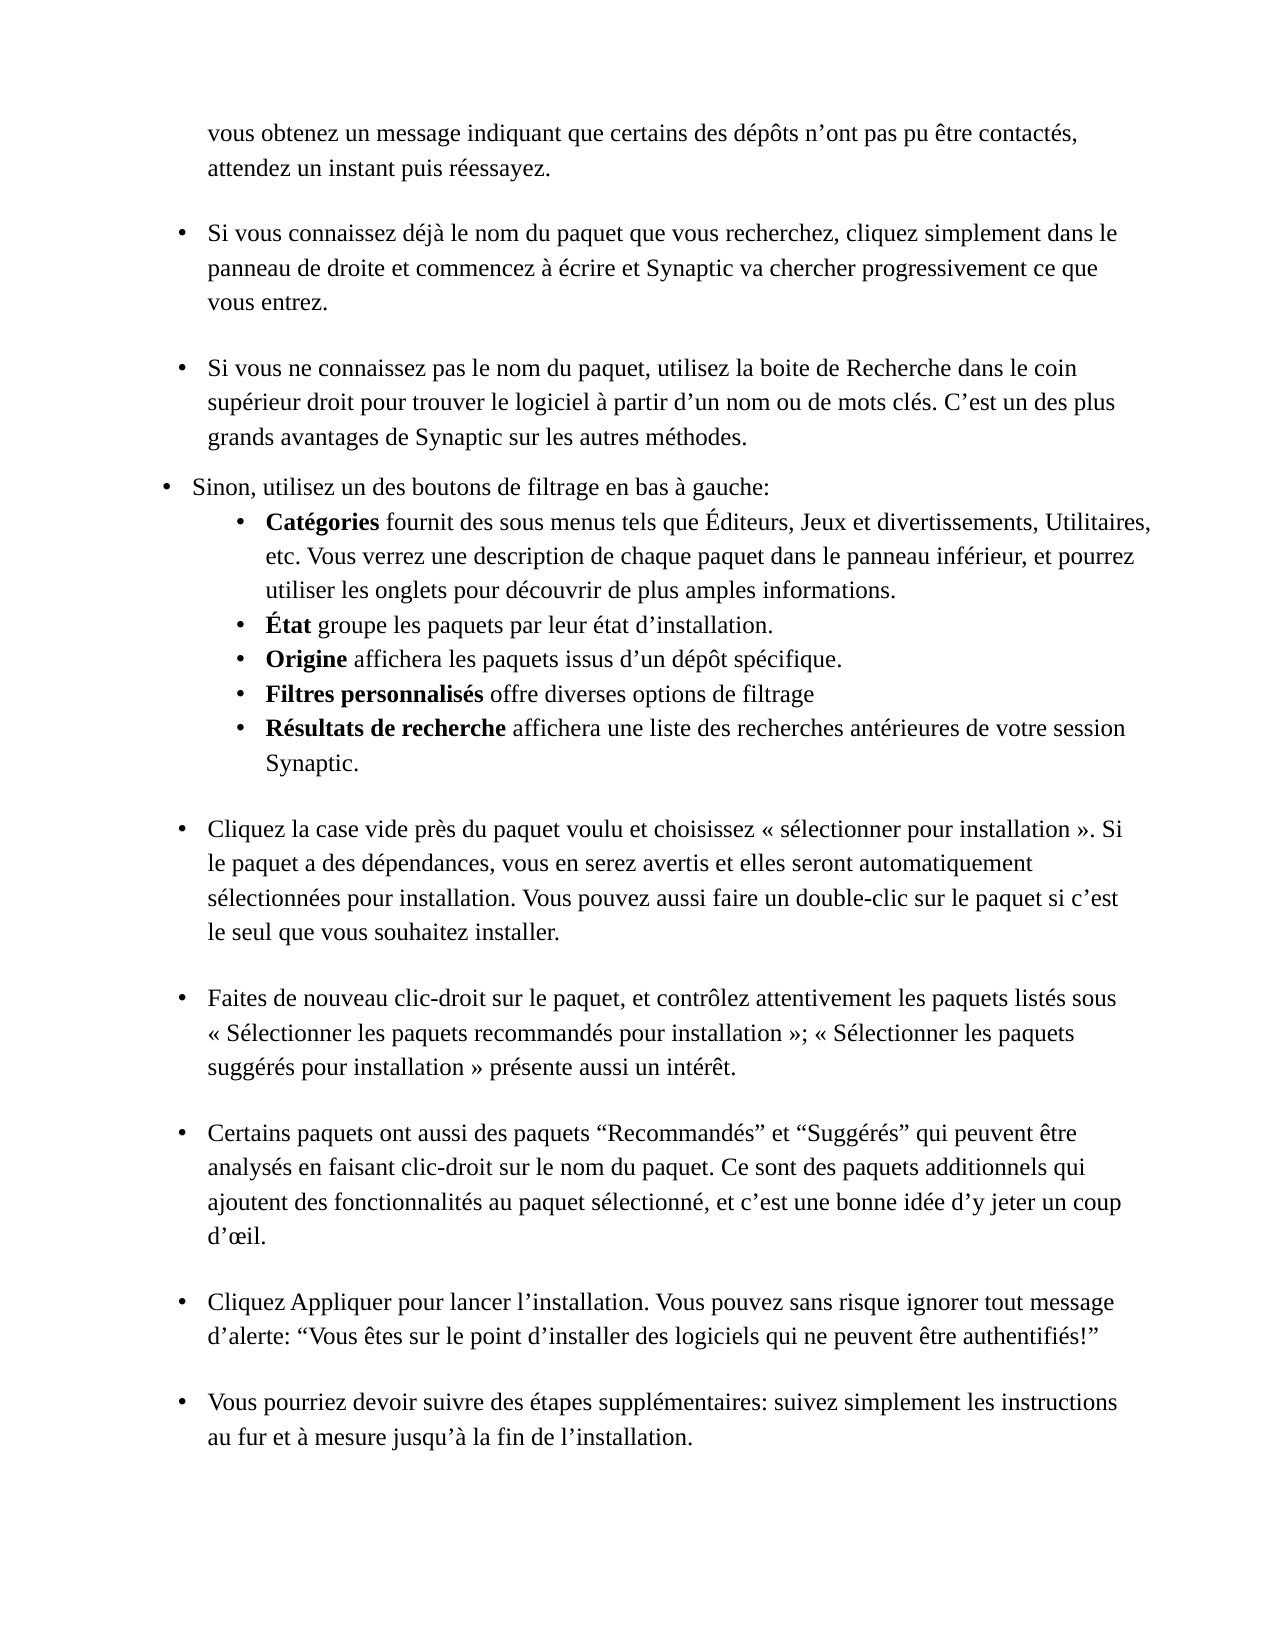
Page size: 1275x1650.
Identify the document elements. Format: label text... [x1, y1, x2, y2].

list vous obtenez un message indiquant que certains des dépôts n’ont pas pu être contactés, attendez un instant puis réessayez. [178, 118, 1141, 181]
list Certains paquets ont aussi des paquets “Recommandés” et “Suggérés” qui peuvent être analysés en faisant clic-droit sur le nom du paquet. Ce sont des paquets additionnels qui ajoutent des fonctionnalités au paquet sélectionné, et c’est une bonne idée d’y jeter un coup d’œil. [178, 1118, 1141, 1250]
list État groupe les paquets par leur état d’installation. [236, 610, 1157, 639]
list Filtres personnalisés offre diverses options de filtrage [236, 679, 1157, 708]
list Cliquez la case vide près du paquet voulu et choisissez « sélectionner pour installation ». Si le paquet a des dépendances, vous en serez avertis et elles seront automatiquement sélectionnées pour installation. Vous pouvez aussi faire un double-clic sur le paquet si c’est le seul que vous souhaitez installer. [178, 814, 1141, 946]
list Si vous connaissez déjà le nom du paquet que vous recherchez, cliquez simplement dans le panneau de droite et commencez à écrire et Synaptic va chercher progressivement ce que vous entrez. [178, 218, 1141, 316]
list Résultats de recherche affichera une liste des recherches antérieures de votre session Synaptic. [236, 713, 1157, 777]
list Origine affichera les paquets issus d’un dépôt spécifique. [236, 644, 1157, 673]
list Vous pourriez devoir suivre des étapes supplémentaires: suivez simplement les instructions au fur et à mesure jusqu’à la fin de l’installation. [178, 1387, 1141, 1450]
list Cliquez Appliquer pour lancer l’installation. Vous pouvez sans risque ignorer tout message d’alerte: “Vous êtes sur le point d’installer des logiciels qui ne peuvent être authentifiés!” [178, 1287, 1141, 1350]
list Si vous ne connaissez pas le nom du paquet, utilisez la boite de Recherche dans le coin supérieur droit pour trouver le logiciel à partir d’un nom ou de mots clés. C’est un des plus grands avantages de Synaptic sur les autres méthodes. [178, 353, 1141, 451]
list Sinon, utilisez un des boutons de filtrage en bas à gauche: [162, 472, 1157, 501]
list Catégories fournit des sous menus tels que Éditeurs, Jeux et divertissements, Utilitaires, etc. Vous verrez une description de chaque paquet dans le panneau inférieur, et pourrez utiliser les onglets pour découvrir de plus amples informations. [236, 507, 1157, 604]
list Faites de nouveau clic-droit sur le paquet, et contrôlez attentivement les paquets listés sous « Sélectionner les paquets recommandés pour installation »; « Sélectionner les paquets suggérés pour installation » présente aussi un intérêt. [178, 983, 1141, 1081]
